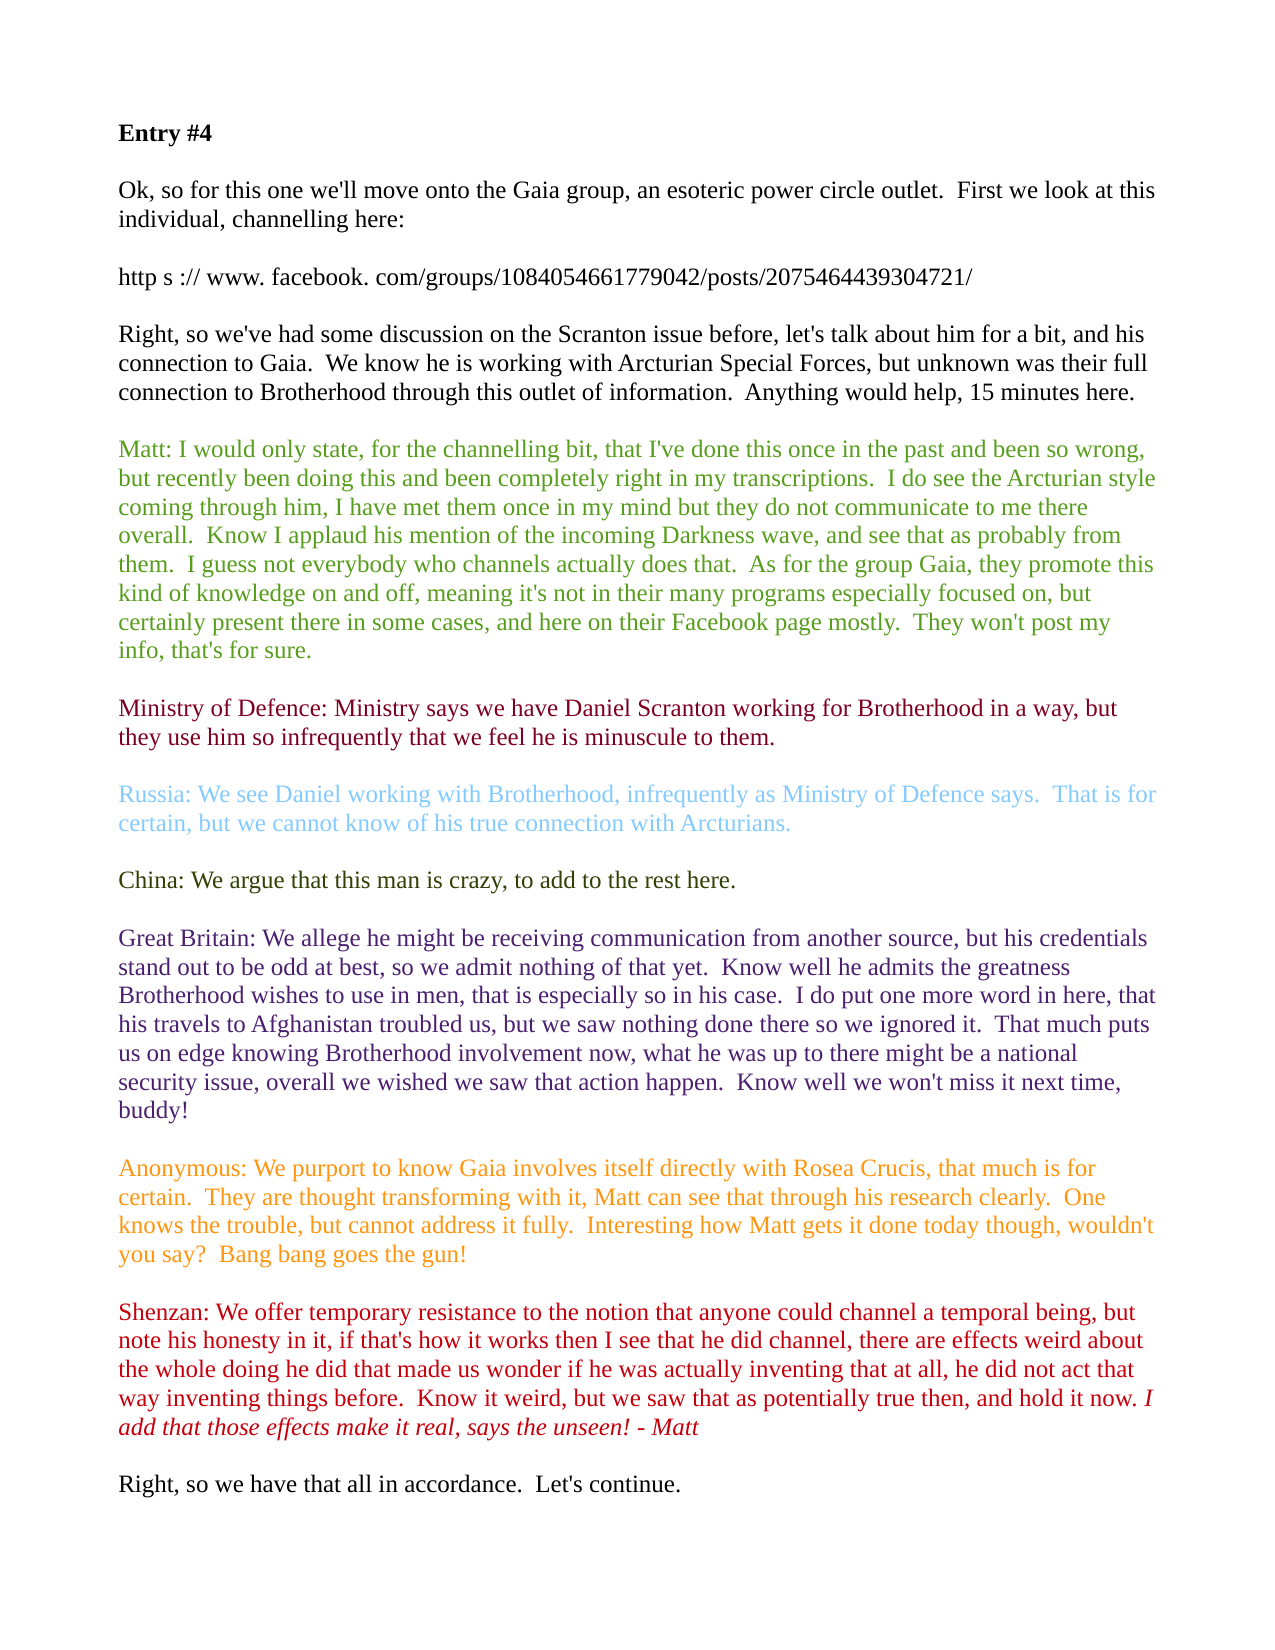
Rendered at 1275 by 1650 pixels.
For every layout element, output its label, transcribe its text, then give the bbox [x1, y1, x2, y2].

text Anonymous: We purport to know Gaia involves itself directly with Rosea Crucis, that much is for certain. They are thought transforming with it, Matt can see that through his research clearly. One knows the trouble, but cannot address it fully. Interesting how Matt gets it done today though, wouldn't you say? Bang bang goes the gun! [118, 1153, 1157, 1268]
text Russia: We see Daniel working with Brotherhood, infrequently as Ministry of Defence says. That is for certain, but we cannot know of his true connection with Arcturians. [118, 779, 1157, 837]
text Right, so we've had some discussion on the Scranton issue before, let's talk about him for a bit, and his connection to Gaia. We know he is working with Arcturian Special Forces, but unknown was their full connection to Brotherhood through this outlet of information. Anything would help, 15 minutes here. [118, 319, 1157, 406]
text Entry #4 [118, 118, 1157, 147]
text Ministry of Defence: Ministry says we have Daniel Scranton working for Brotherhood in a way, but they use him so infrequently that we feel he is minuscule to them. [118, 693, 1157, 751]
text Shenzan: We offer temporary resistance to the notion that anyone could channel a temporal being, but note his honesty in it, if that's how it works then I see that he did channel, there are effects weird about the whole doing he did that made us wonder if he was actually inventing that at all, he did not act that way inventing things before. Know it weird, but we saw that as potentially true then, and hold it now. I add that those effects make it real, says the unseen! - Matt [118, 1297, 1157, 1441]
text Great Britain: We allege he might be receiving communication from another source, but his credentials stand out to be odd at best, so we admit nothing of that yet. Know well he admits the greatness Brotherhood wishes to use in men, that is especially so in his case. I do put one more word in here, that his travels to Afghanistan troubled us, but we saw nothing done there so we ignored it. That much puts us on edge knowing Brotherhood involvement now, what he was up to there might be a national security issue, overall we wished we saw that action happen. Know well we won't miss it next time, buddy! [118, 923, 1157, 1124]
text Ok, so for this one we'll move onto the Gaia group, an esoteric power circle outlet. First we look at this individual, channelling here: [118, 176, 1157, 233]
text Right, so we have that all in accordance. Let's continue. [118, 1469, 1157, 1498]
text China: We argue that this man is crazy, to add to the rest here. [118, 866, 1157, 894]
text http s :// www. facebook. com/groups/1084054661779042/posts/2075464439304721/ [118, 262, 1157, 291]
text Matt: I would only state, for the channelling bit, that I've done this once in the past and been so wrong, but recently been doing this and been completely right in my transcriptions. I do see the Arcturian style coming through him, I have met them once in my mind but they do not communicate to me there overall. Know I applaud his mention of the incoming Darkness wave, and see that as probably from them. I guess not everybody who channels actually does that. As for the group Gaia, they promote this kind of knowledge on and off, meaning it's not in their many programs especially focused on, but certainly present there in some cases, and here on their Facebook page mostly. They won't post my info, that's for sure. [118, 434, 1157, 664]
